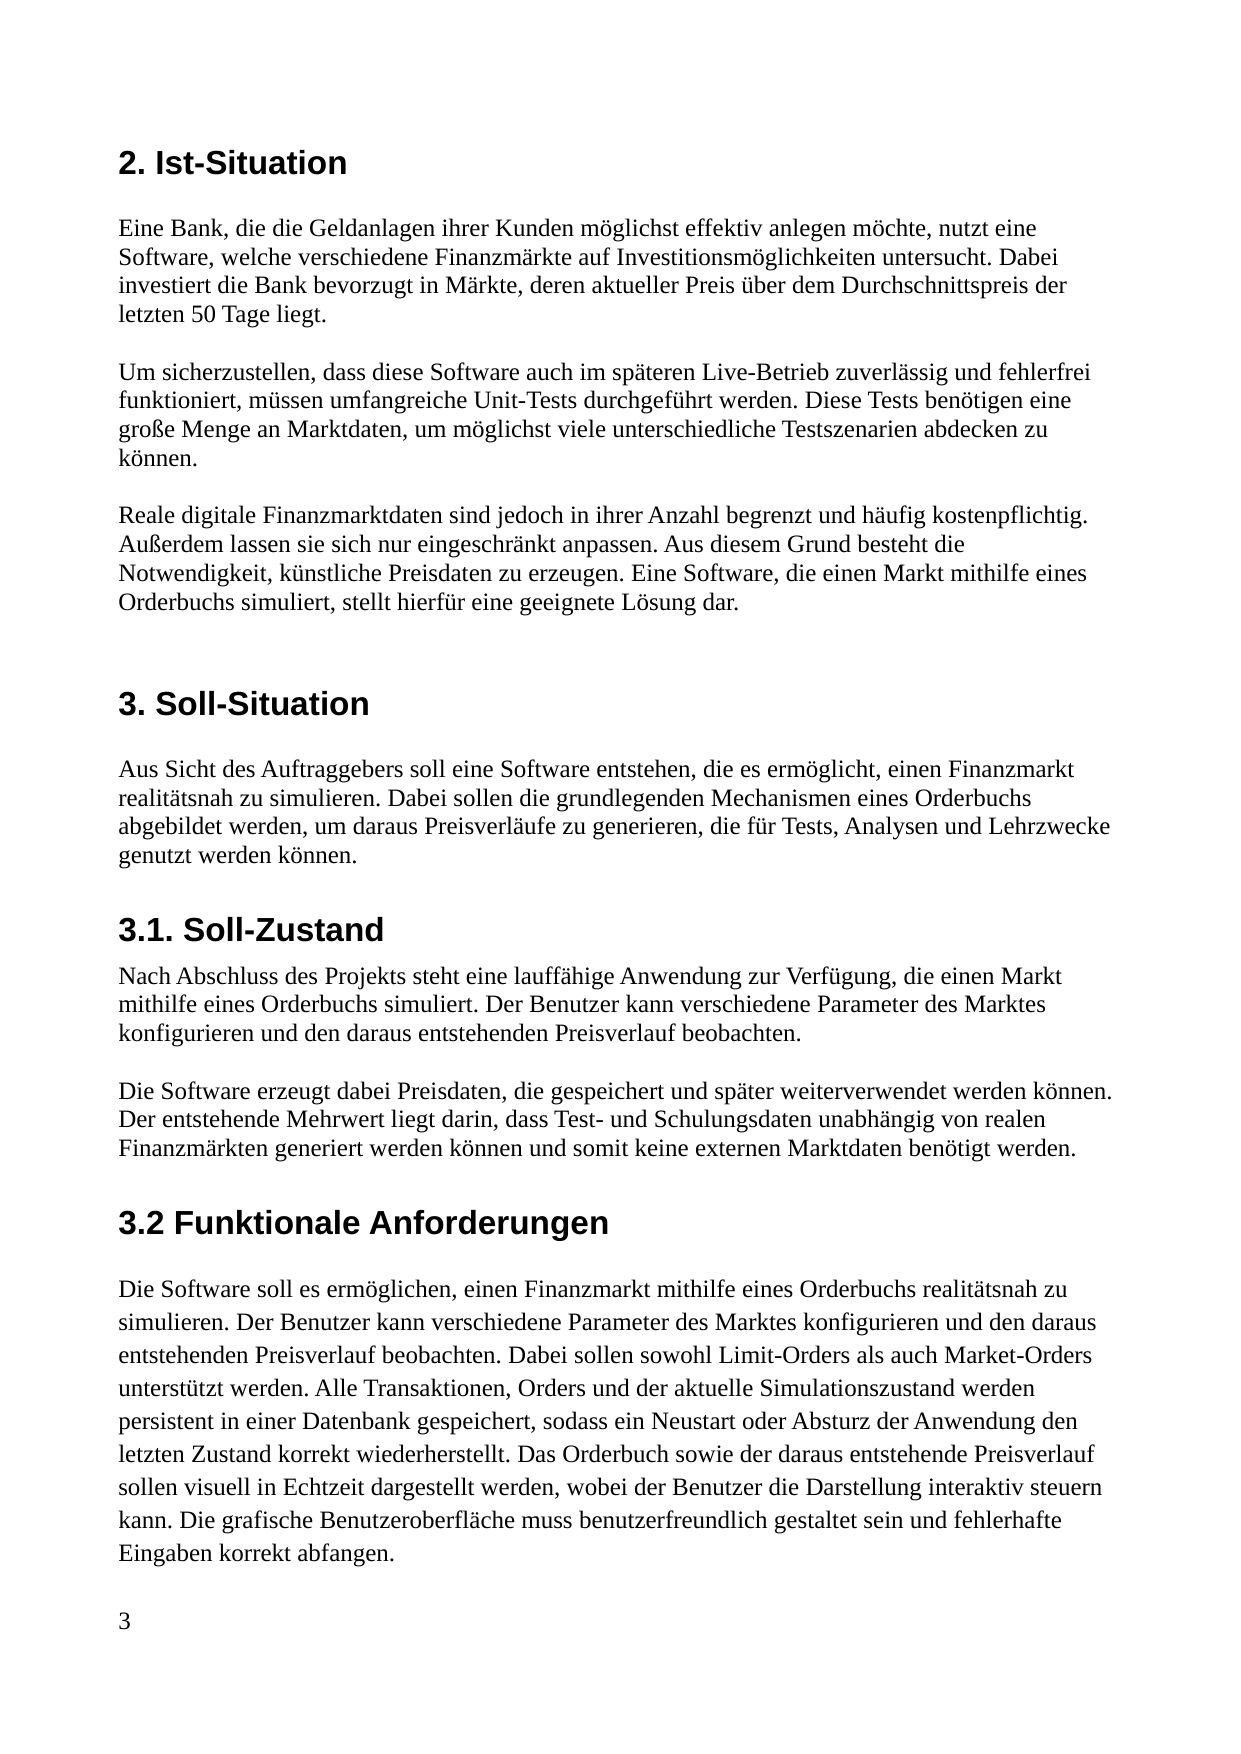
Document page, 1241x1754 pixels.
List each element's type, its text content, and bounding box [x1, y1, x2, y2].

subtitle 3.1. Soll-Zustand [118, 910, 1122, 948]
text Eine Bank, die die Geldanlagen ihrer Kunden möglichst effektiv anlegen möchte, nutzt eine Software, welche verschiedene Finanzmärkte auf Investitionsmöglichkeiten untersucht. Dabei investiert die Bank bevorzugt in Märkte, deren aktueller Preis über dem Durchschnittspreis der letzten 50 Tage liegt. [118, 213, 1122, 328]
subtitle 3.2 Funktionale Anforderungen [118, 1203, 1122, 1242]
text Die Software soll es ermöglichen, einen Finanzmarkt mithilfe eines Orderbuchs realitätsnah zu simulieren. Der Benutzer kann verschiedene Parameter des Marktes konfigurieren und den daraus entstehenden Preisverlauf beobachten. Dabei sollen sowohl Limit-Orders als auch Market-Orders unterstützt werden. Alle Transaktionen, Orders und der aktuelle Simulationszustand werden persistent in einer Datenbank gespeichert, sodass ein Neustart oder Absturz der Anwendung den letzten Zustand korrekt wiederherstellt. Das Orderbuch sowie der daraus entstehende Preisverlauf sollen visuell in Echtzeit dargestellt werden, wobei der Benutzer die Darstellung interaktiv steuern kann. Die grafische Benutzeroberfläche muss benutzerfreundlich gestaltet sein und fehlerhafte Eingaben korrekt abfangen. [118, 1254, 1122, 1567]
text Aus Sicht des Auftraggebers soll eine Software entstehen, die es ermöglicht, einen Finanzmarkt realitätsnah zu simulieren. Dabei sollen die grundlegenden Mechanismen eines Orderbuchs abgebildet werden, um daraus Preisverläufe zu generieren, die für Tests, Analysen und Lehrzwecke genutzt werden können. [118, 754, 1122, 869]
text Die Software erzeugt dabei Preisdaten, die gespeichert und später weiterverwendet werden können. Der entstehende Mehrwert liegt darin, dass Test- und Schulungsdaten unabhängig von realen Finanzmärkten generiert werden können und somit keine externen Marktdaten benötigt werden. [118, 1076, 1122, 1162]
subtitle 3. Soll-Situation [118, 657, 1122, 722]
text Um sicherzustellen, dass diese Software auch im späteren Live-Betrieb zuverlässig und fehlerfrei funktioniert, müssen umfangreiche Unit-Tests durchgeführt werden. Diese Tests benötigen eine große Menge an Marktdaten, um möglichst viele unterschiedliche Testszenarien abdecken zu können. [118, 357, 1122, 472]
text Reale digitale Finanzmarktdaten sind jedoch in ihrer Anzahl begrenzt und häufig kostenpflichtig. Außerdem lassen sie sich nur eingeschränkt anpassen. Aus diesem Grund besteht die Notwendigkeit, künstliche Preisdaten zu erzeugen. Eine Software, die einen Markt mithilfe eines Orderbuchs simuliert, stellt hierfür eine geeignete Lösung dar. [118, 501, 1122, 616]
text Nach Abschluss des Projekts steht eine lauffähige Anwendung zur Verfügung, die einen Markt mithilfe eines Orderbuchs simuliert. Der Benutzer kann verschiedene Parameter des Marktes konfigurieren und den daraus entstehenden Preisverlauf beobachten. [118, 961, 1122, 1047]
subtitle 2. Ist-Situation [118, 131, 1122, 182]
